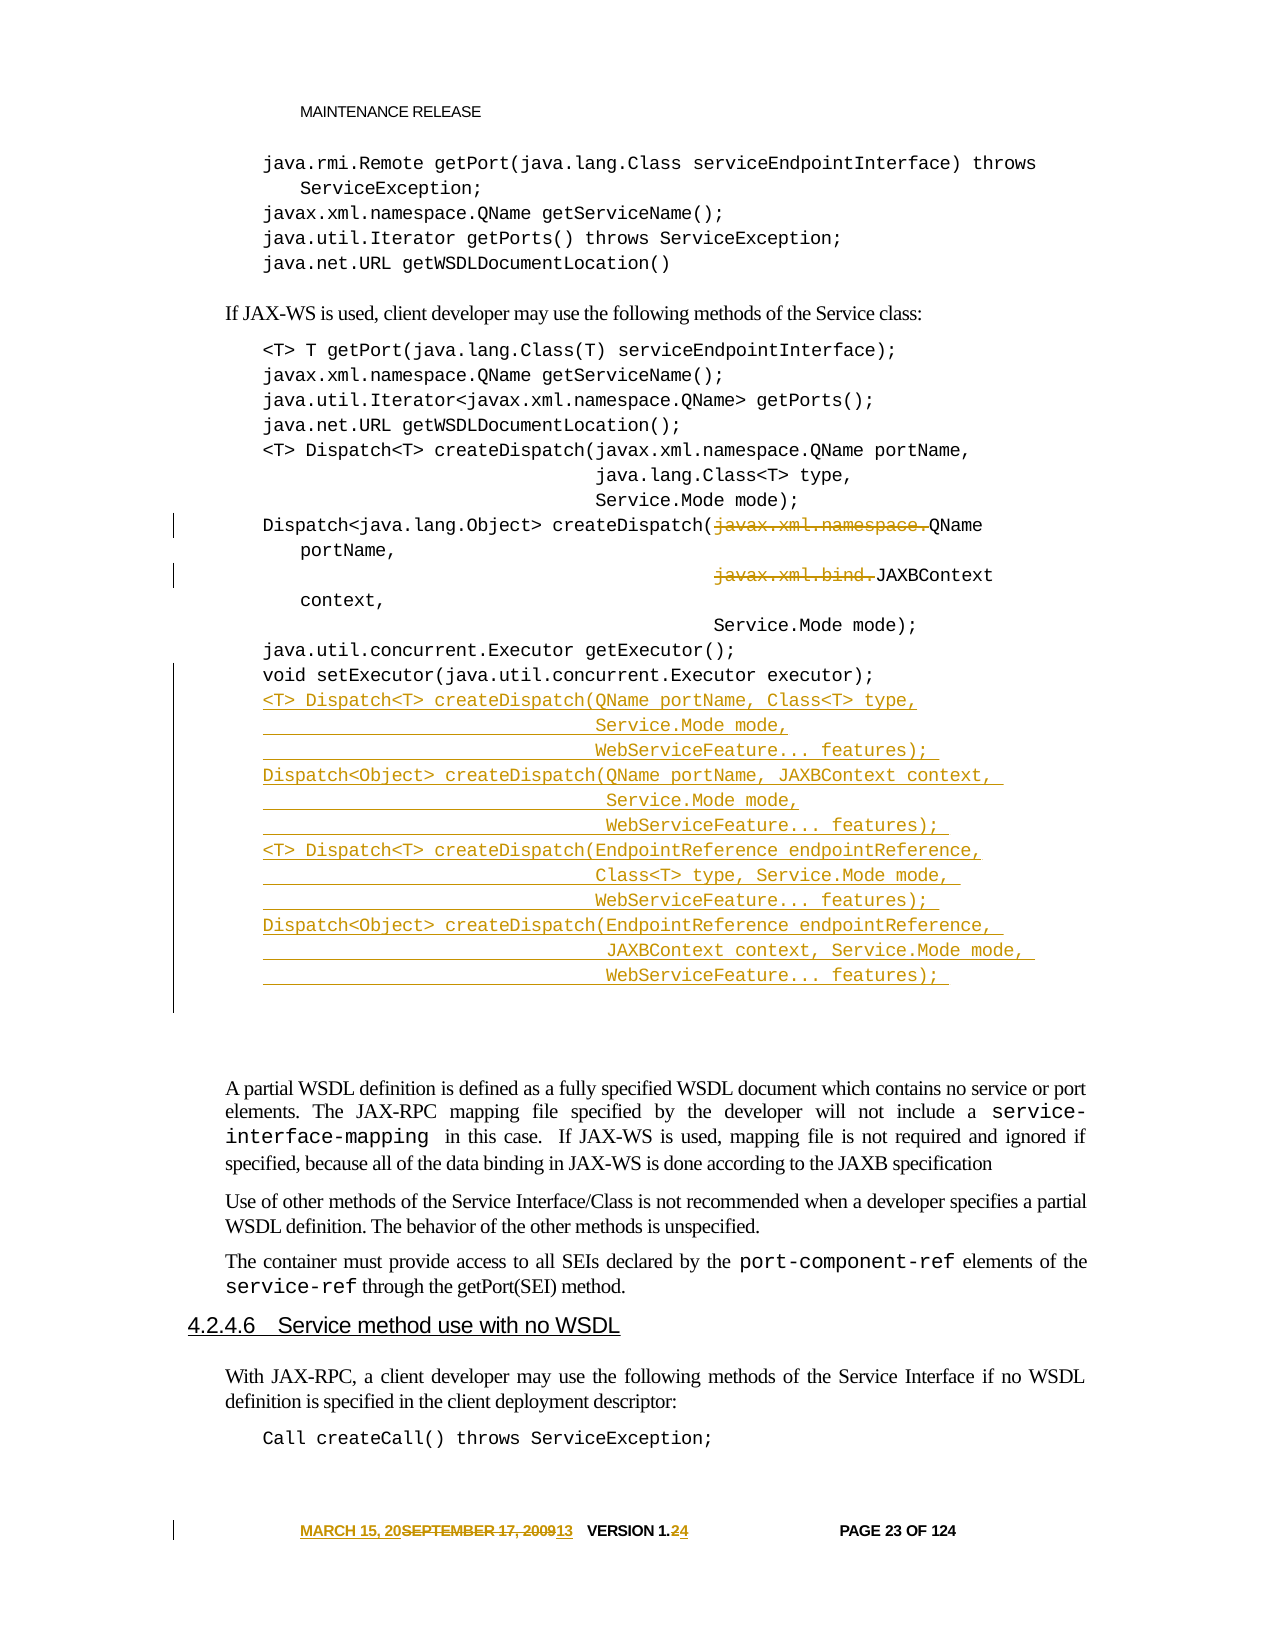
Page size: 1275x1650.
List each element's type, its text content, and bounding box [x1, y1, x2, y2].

text void setExecutor(java.util.concurrent.Executor executor); [187, 662, 1087, 687]
text WebServiceFeature... features); [187, 887, 1087, 912]
text Service.Mode mode); [262, 487, 1087, 512]
text <T> Dispatch<T> createDispatch(QName portName, Class<T> type, [187, 687, 1087, 712]
text Dispatch<java.lang.Object> createDispatch(QName portName, [262, 512, 1087, 562]
text Class<T> type, Service.Mode mode, [187, 862, 1087, 887]
text java.net.URL getWSDLDocumentLocation(); [262, 412, 1087, 437]
text <T> Dispatch<T> createDispatch(javax.xml.namespace.QName portName, [262, 437, 1087, 462]
text JAXBContext context, Service.Mode mode, [187, 937, 1087, 962]
text Dispatch<Object> createDispatch(EndpointReference endpointReference, [187, 912, 1087, 937]
text WebServiceFeature... features); [187, 737, 1087, 762]
text Call createCall() throws ServiceException; [262, 1426, 1087, 1451]
text With JAX-RPC, a client developer may use the following methods of the Service Interface if no WSDL definition is specified in the client deployment descriptor: [225, 1363, 1087, 1413]
text WebServiceFeature... features); [187, 962, 1087, 987]
subtitle Service method use with no WSDL [187, 1312, 1087, 1338]
text Service.Mode mode, [187, 787, 1087, 812]
text JAXBContext context, [262, 562, 1087, 612]
text If JAX-WS is used, client developer may use the following methods of the Service class: [225, 300, 1087, 325]
text WebServiceFeature... features); [187, 812, 1087, 837]
text <T> T getPort(java.lang.Class(T) serviceEndpointInterface); [262, 337, 1087, 362]
text javax.xml.namespace.QName getServiceName(); [262, 362, 1087, 387]
text Use of other methods of the Service Interface/Class is not recommended when a developer specifies a partial WSDL definition. The behavior of the other methods is unspecified. [225, 1187, 1087, 1237]
text <T> Dispatch<T> createDispatch(EndpointReference endpointReference, [187, 837, 1087, 862]
text Service.Mode mode); [262, 612, 1087, 637]
text java.lang.Class<T> type, [262, 462, 1087, 487]
text java.rmi.Remote getPort(java.lang.Class serviceEndpointInterface) throws ServiceException; [262, 150, 1087, 200]
text The container must provide access to all SEIs declared by the port-component-ref elements of the service-ref through the getPort(SEI) method. [225, 1250, 1087, 1300]
text java.util.Iterator<javax.xml.namespace.QName> getPorts(); [262, 387, 1087, 412]
text Service.Mode mode, [187, 712, 1087, 737]
text java.util.concurrent.Executor getExecutor(); [187, 637, 1087, 662]
text javax.xml.namespace.QName getServiceName(); [262, 200, 1087, 225]
text java.net.URL getWSDLDocumentLocation() [262, 250, 1087, 275]
text java.util.Iterator getPorts() throws ServiceException; [262, 225, 1087, 250]
text Dispatch<Object> createDispatch(QName portName, JAXBContext context, [187, 762, 1087, 787]
text A partial WSDL definition is defined as a fully specified WSDL document which contains no service or port elements. The JAX-RPC mapping file specified by the developer will not include a service-interface-mapping in this case. If JAX-WS is used, mapping file is not required and ignored if specified, because all of the data binding in JAX-WS is done according to the JAXB specification [225, 1075, 1087, 1175]
